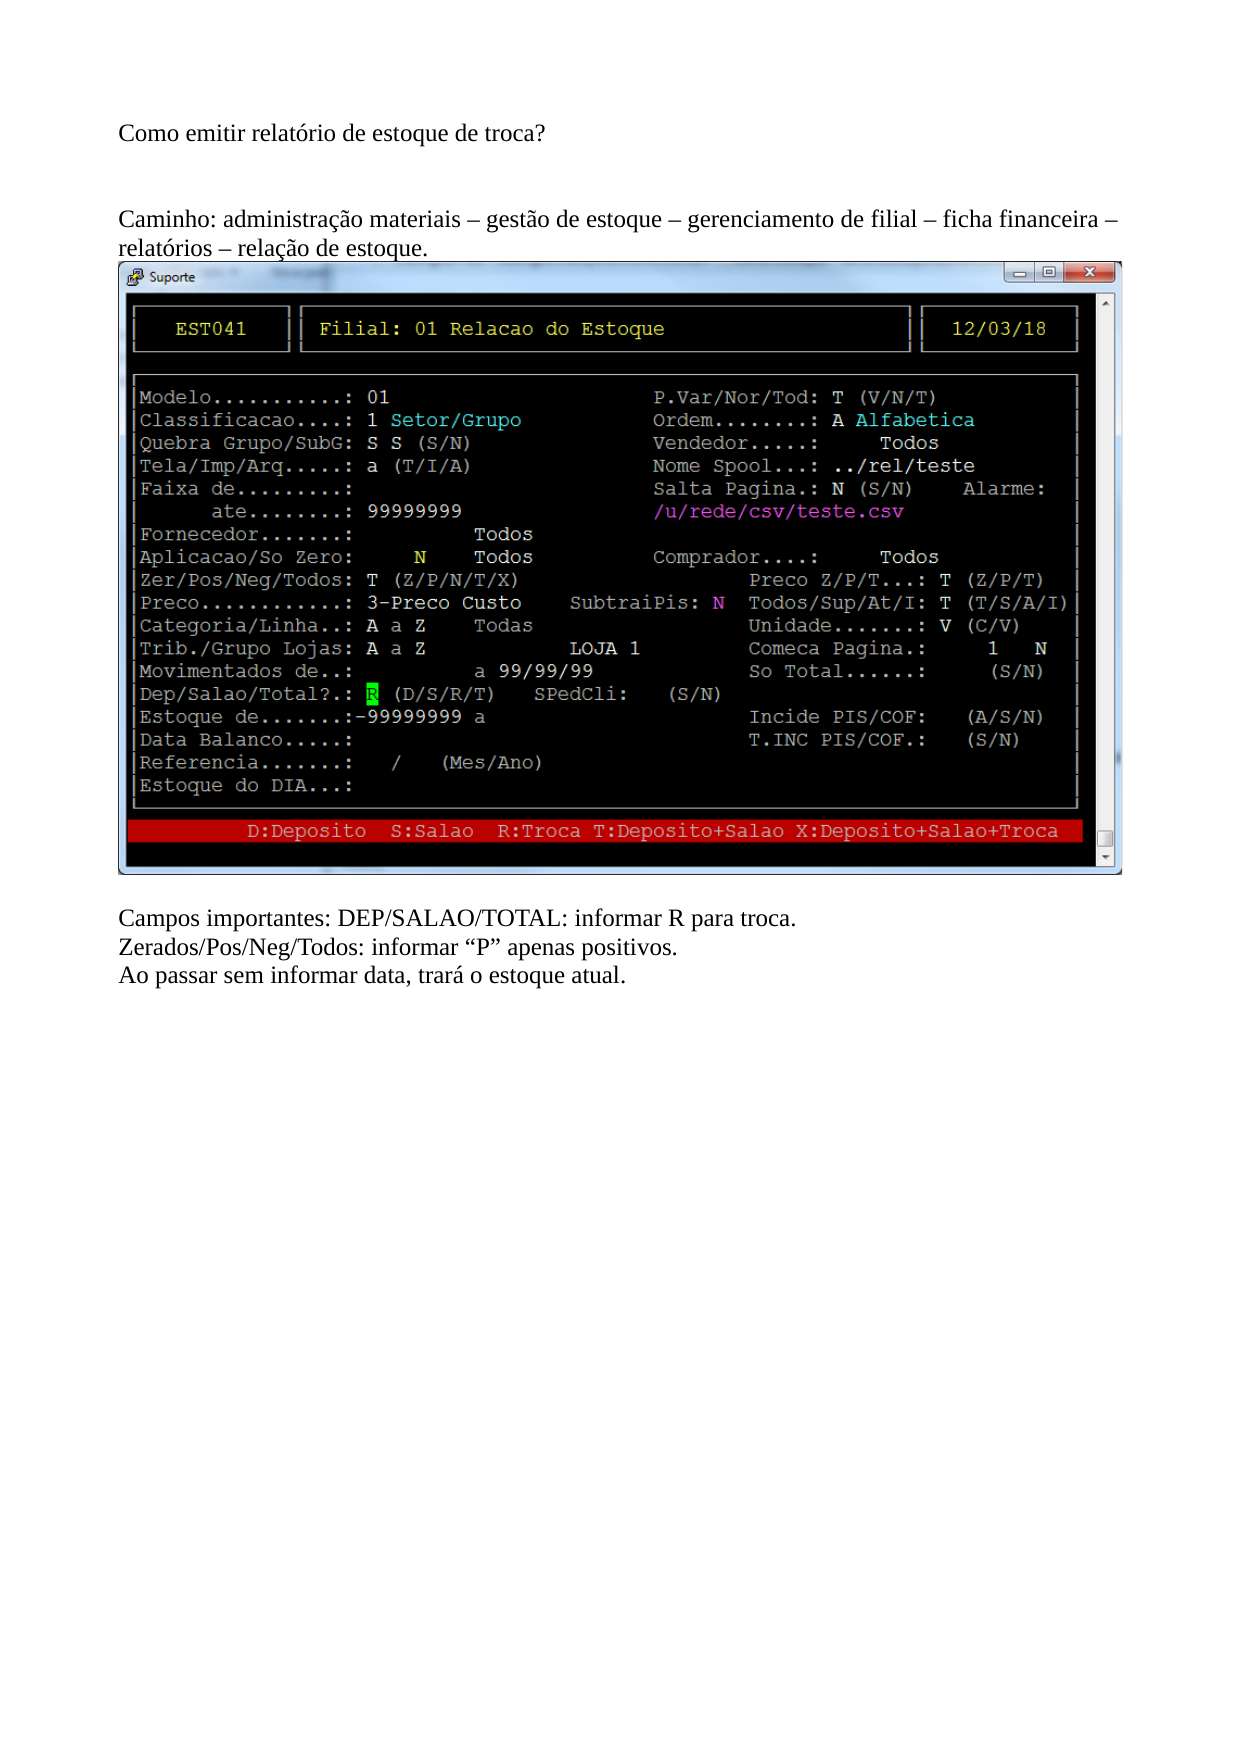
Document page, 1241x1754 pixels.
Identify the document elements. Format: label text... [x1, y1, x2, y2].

text Como emitir relatório de estoque de troca? [118, 118, 1122, 147]
text Caminho: administração materiais – gestão de estoque – gerenciamento de filial – ficha financeira – relatórios – relação de estoque. [118, 204, 1122, 261]
text Campos importantes: DEP/SALAO/TOTAL: informar R para troca. Zerados/Pos/Neg/Todos: informar “P” apenas positivos. Ao passar sem informar data, trará o estoque atual. [118, 903, 1122, 989]
picture [118, 261, 1123, 875]
